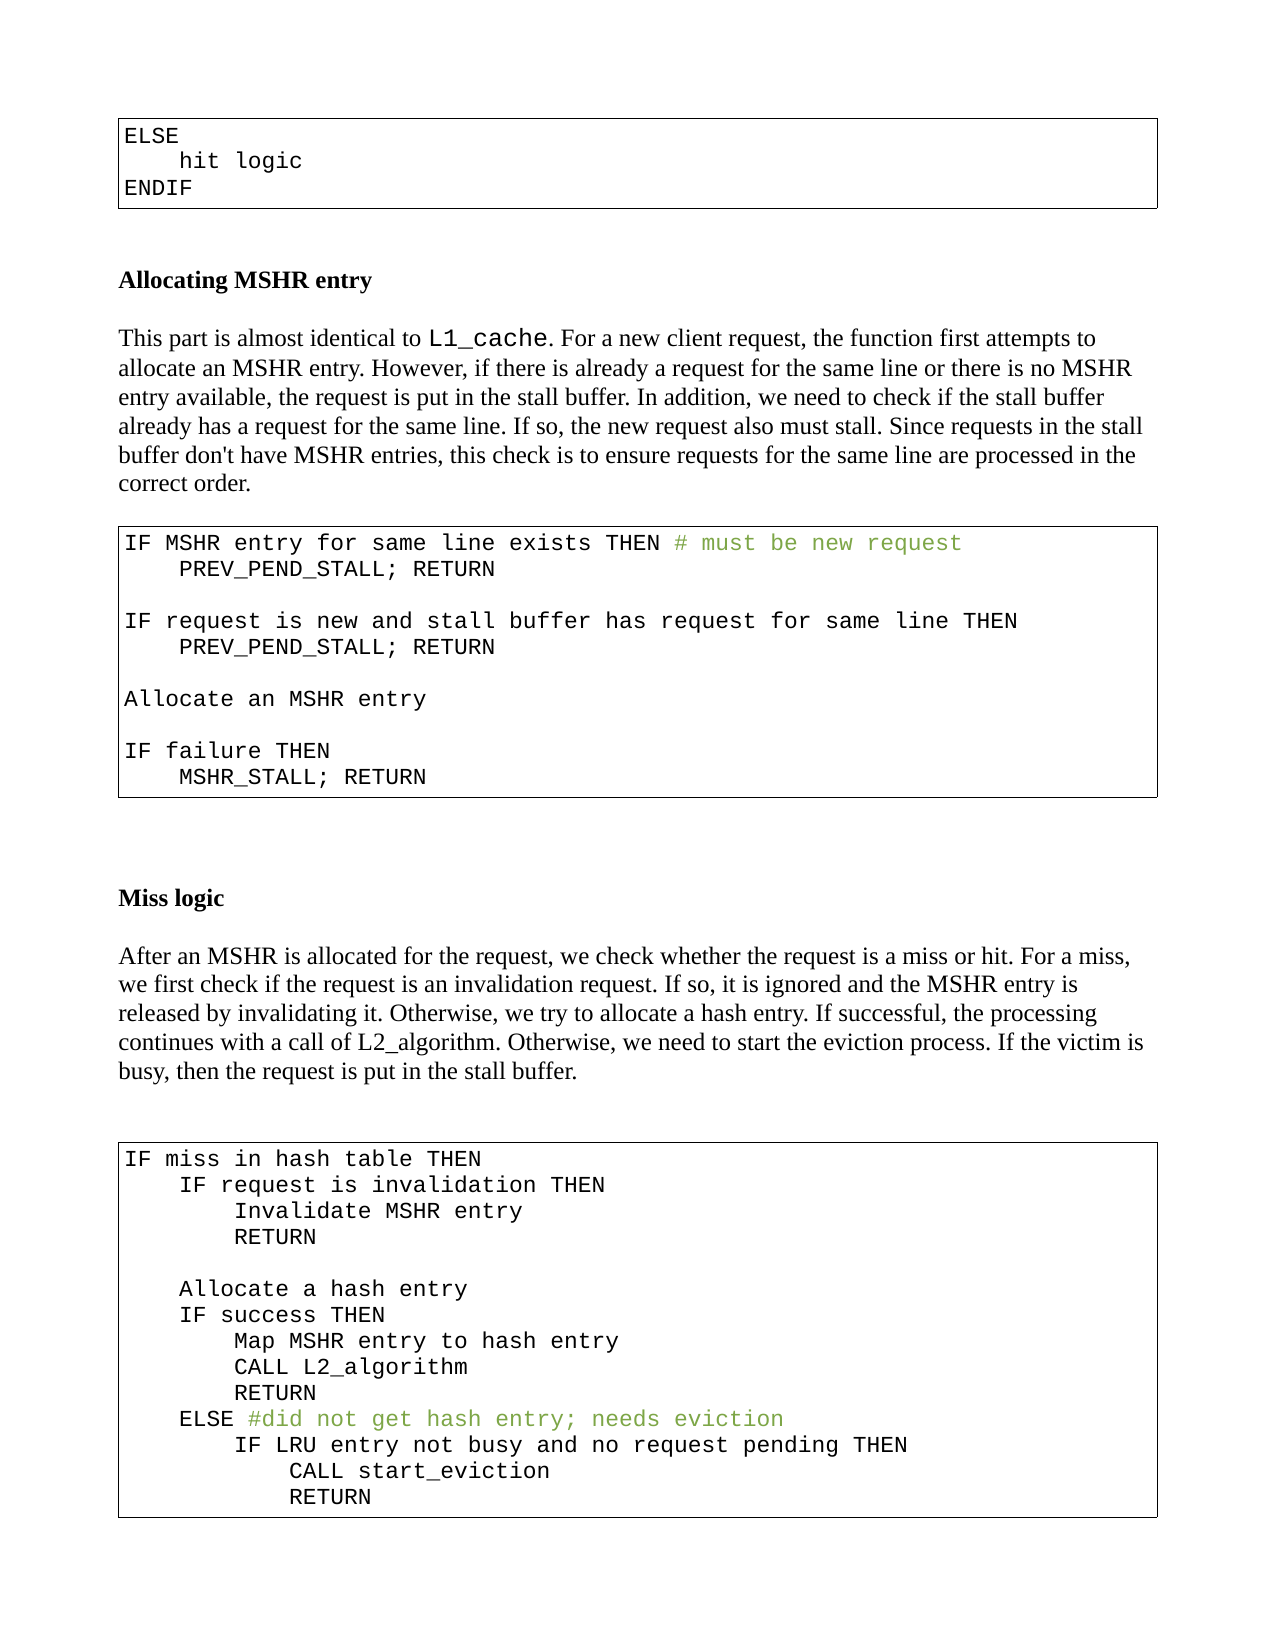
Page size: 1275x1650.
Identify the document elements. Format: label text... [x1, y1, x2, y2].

table_header IF miss in hash table THEN IF request is invalidation THEN Invalidate MSHR entry RETURN Allocate a hash entry IF success THEN Map MSHR entry to hash entry CALL L2_algorithm RETURN ELSE #did not get hash entry; needs eviction IF LRU entry not busy and no request pending THEN CALL start_eviction RETURN [119, 1143, 1157, 1517]
text After an MSHR is allocated for the request, we check whether the request is a miss or hit. For a miss, we first check if the request is an invalidation request. If so, it is ignored and the MSHR entry is released by invalidating it. Otherwise, we try to allocate a hash entry. If successful, the processing continues with a call of L2_algorithm. Otherwise, we need to start the eviction process. If the victim is busy, then the request is put in the stall buffer. [118, 941, 1157, 1084]
table_header ELSE hit logic ENDIF [119, 119, 1157, 207]
text Miss logic [118, 883, 1157, 912]
table_header IF MSHR entry for same line exists THEN # must be new request PREV_PEND_STALL; RETURN IF request is new and stall buffer has request for same line THEN PREV_PEND_STALL; RETURN Allocate an MSHR entry IF failure THEN MSHR_STALL; RETURN [119, 527, 1157, 797]
text Allocating MSHR entry [118, 265, 1157, 294]
text This part is almost identical to L1_cache. For a new client request, the function first attempts to allocate an MSHR entry. However, if there is already a request for the same line or there is no MSHR entry available, the request is put in the stall buffer. In addition, we need to check if the stall buffer already has a request for the same line. If so, the new request also must stall. Since requests in the stall buffer don't have MSHR entries, this check is to ensure requests for the same line are processed in the correct order. [118, 323, 1157, 497]
